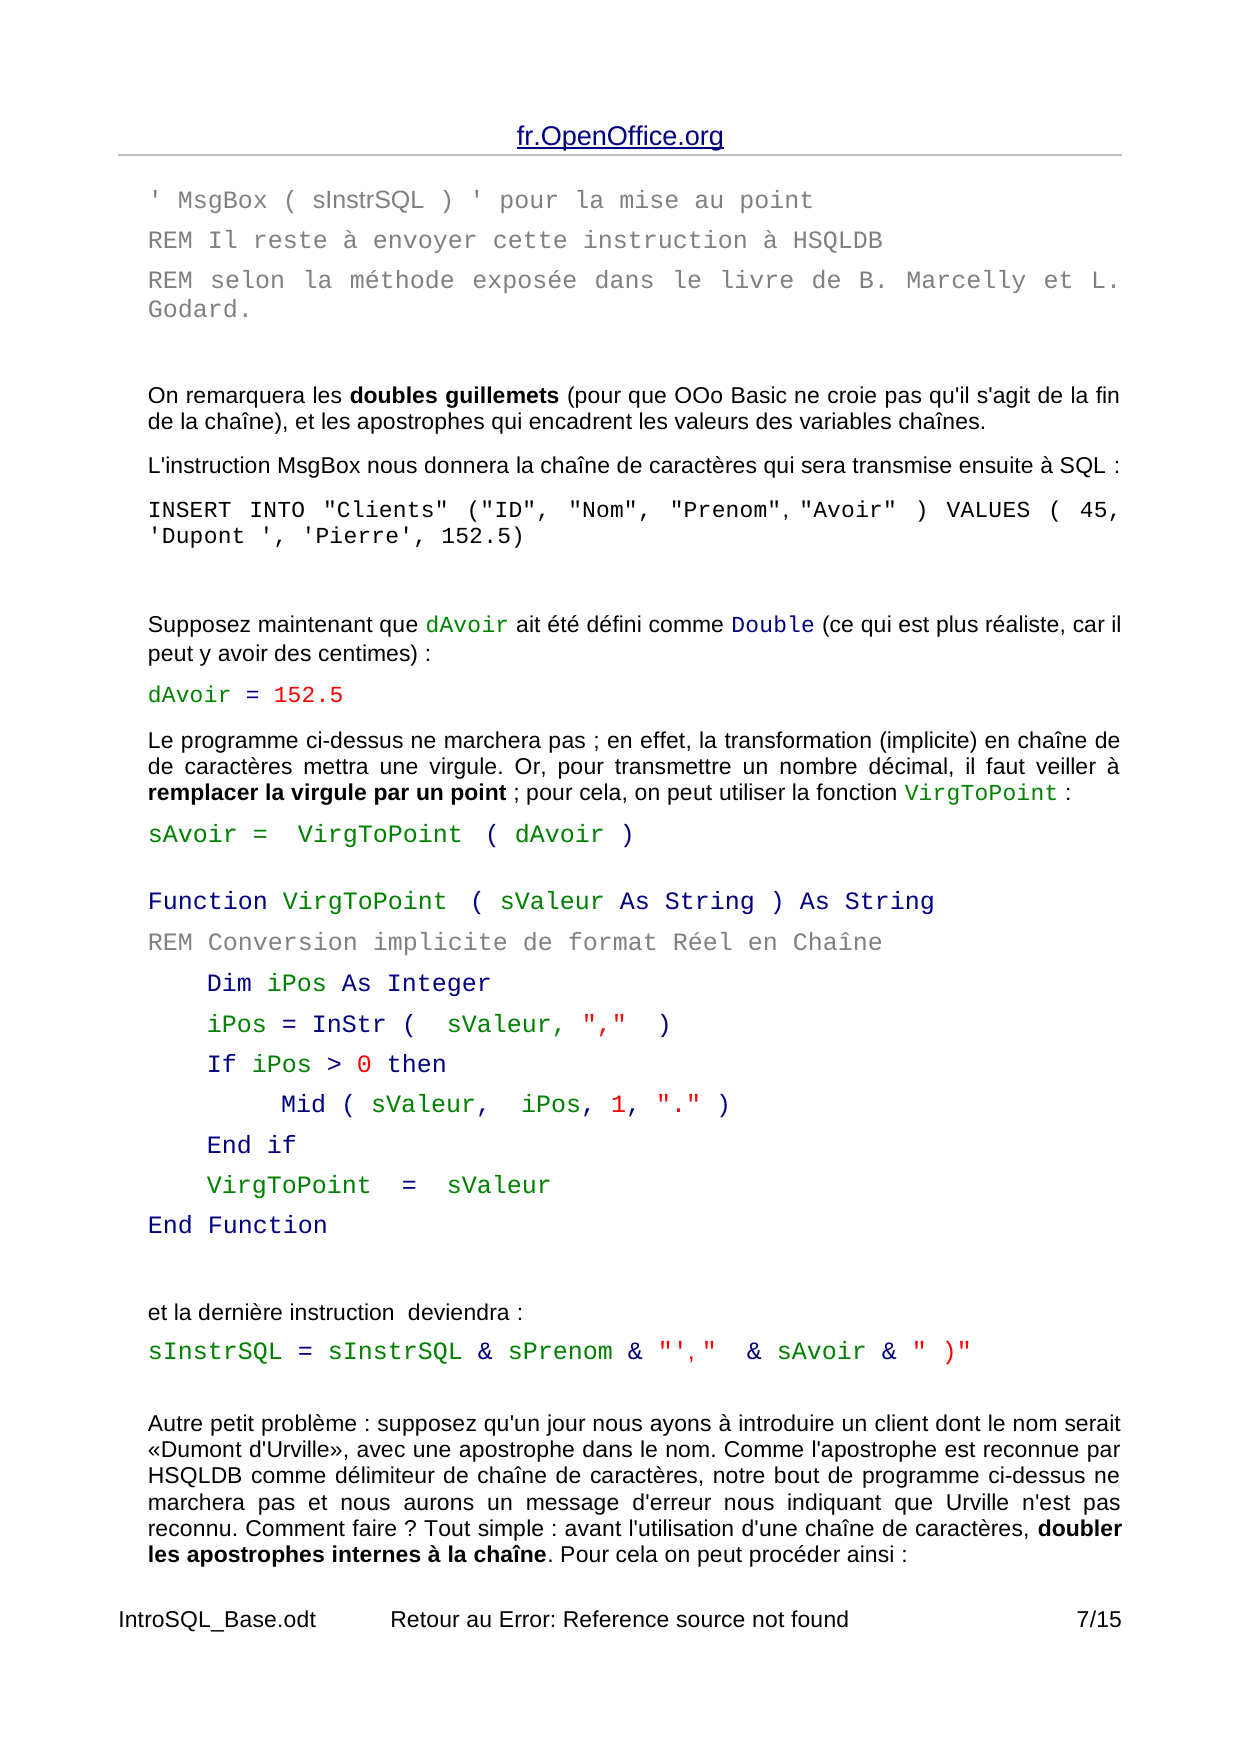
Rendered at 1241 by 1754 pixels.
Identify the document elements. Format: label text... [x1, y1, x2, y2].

text Dim iPos As Integer [148, 969, 1122, 999]
text Le programme ci-dessus ne marchera pas ; en effet, la transformation (implicite) en chaîne de de caractères mettra une virgule. Or, pour transmettre un nombre décimal, il faut veiller à remplacer la virgule par un point ; pour cela, on peut utiliser la fonction VirgToPoint : [148, 727, 1122, 808]
text L'instruction MsgBox nous donnera la chaîne de caractères qui sera transmise ensuite à SQL : [148, 452, 1122, 478]
text VirgToPoint = sValeur [148, 1172, 1122, 1201]
text et la dernière instruction deviendra : [148, 1299, 1122, 1325]
text sInstrSQL = sInstrSQL & sPrenom & "', " & sAvoir & " )" [148, 1337, 1122, 1367]
text REM selon la méthode exposée dans le livre de B. Marcelly et L. Godard. [148, 268, 1122, 325]
text End if [148, 1132, 1122, 1161]
text Supposez maintenant que dAvoir ait été défini comme Double (ce qui est plus réaliste, car il peut y avoir des centimes) : [148, 612, 1122, 666]
text ' MsgBox ( sInstrSQL ) ' pour la mise au point [148, 186, 1122, 216]
text On remarquera les doubles guillemets (pour que OOo Basic ne croie pas qu'il s'agit de la fin de la chaîne), et les apostrophes qui encadrent les valeurs des variables chaînes. [148, 383, 1122, 435]
text iPos = InStr ( sValeur, "," ) [148, 1011, 1122, 1040]
text REM Il reste à envoyer cette instruction à HSQLDB [148, 227, 1122, 256]
text End Function [148, 1213, 1122, 1241]
text Mid ( sValeur, iPos, 1, "." ) [148, 1092, 1122, 1120]
text Function VirgToPoint ( sValeur As String ) As String [148, 887, 1122, 917]
text REM Conversion implicite de format Réel en Chaîne [148, 929, 1122, 958]
text dAvoir = 152.5 [148, 684, 1122, 710]
text Autre petit problème : supposez qu'un jour nous ayons à introduire un client dont le nom serait «Dumont d'Urville», avec une apostrophe dans le nom. Comme l'apostrophe est reconnue par HSQLDB comme délimiteur de chaîne de caractères, notre bout de programme ci-dessus ne marchera pas et nous aurons un message d'erreur nous indiquant que Urville n'est pas reconnu. Comment faire ? Tout simple : avant l'utilisation d'une chaîne de caractères, doubler les apostrophes internes à la chaîne. Pour cela on peut procéder ainsi : [148, 1411, 1122, 1567]
text sAvoir = VirgToPoint ( dAvoir ) [148, 819, 1122, 849]
text INSERT INTO "Clients" ("ID", "Nom", "Prenom", "Avoir" ) VALUES ( 45, 'Dupont ', 'Pierre', 152.5) [148, 496, 1122, 550]
text If iPos > 0 then [148, 1051, 1122, 1080]
